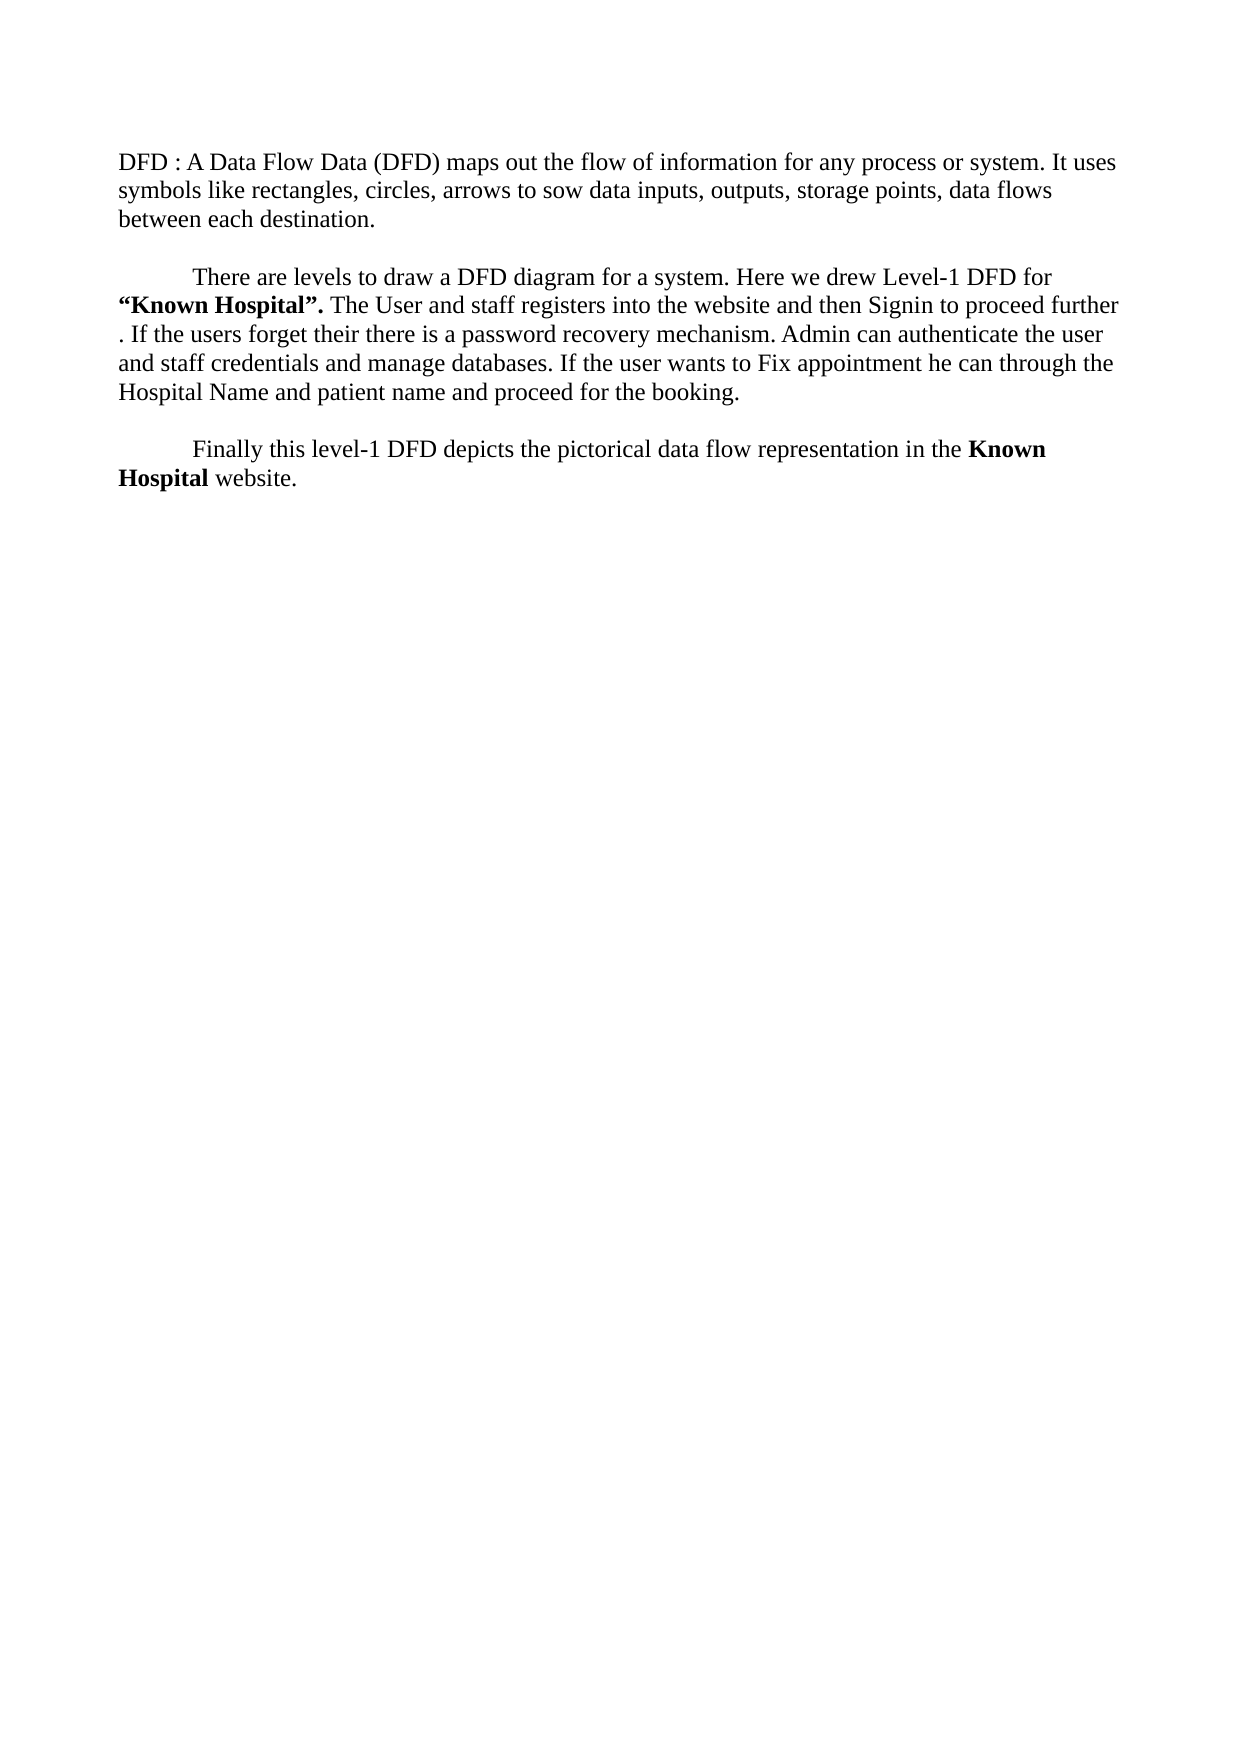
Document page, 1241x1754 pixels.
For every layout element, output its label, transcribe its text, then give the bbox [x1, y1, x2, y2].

text There are levels to draw a DFD diagram for a system. Here we drew Level-1 DFD for “Known Hospital”. The User and staff registers into the website and then Signin to proceed further . If the users forget their there is a password recovery mechanism. Admin can authenticate the user and staff credentials and manage databases. If the user wants to Fix appointment he can through the Hospital Name and patient name and proceed for the booking. [118, 262, 1122, 406]
text DFD : A Data Flow Data (DFD) maps out the flow of information for any process or system. It uses symbols like rectangles, circles, arrows to sow data inputs, outputs, storage points, data flows between each destination. [118, 147, 1122, 233]
text Finally this level-1 DFD depicts the pictorical data flow representation in the Known Hospital website. [118, 434, 1122, 492]
